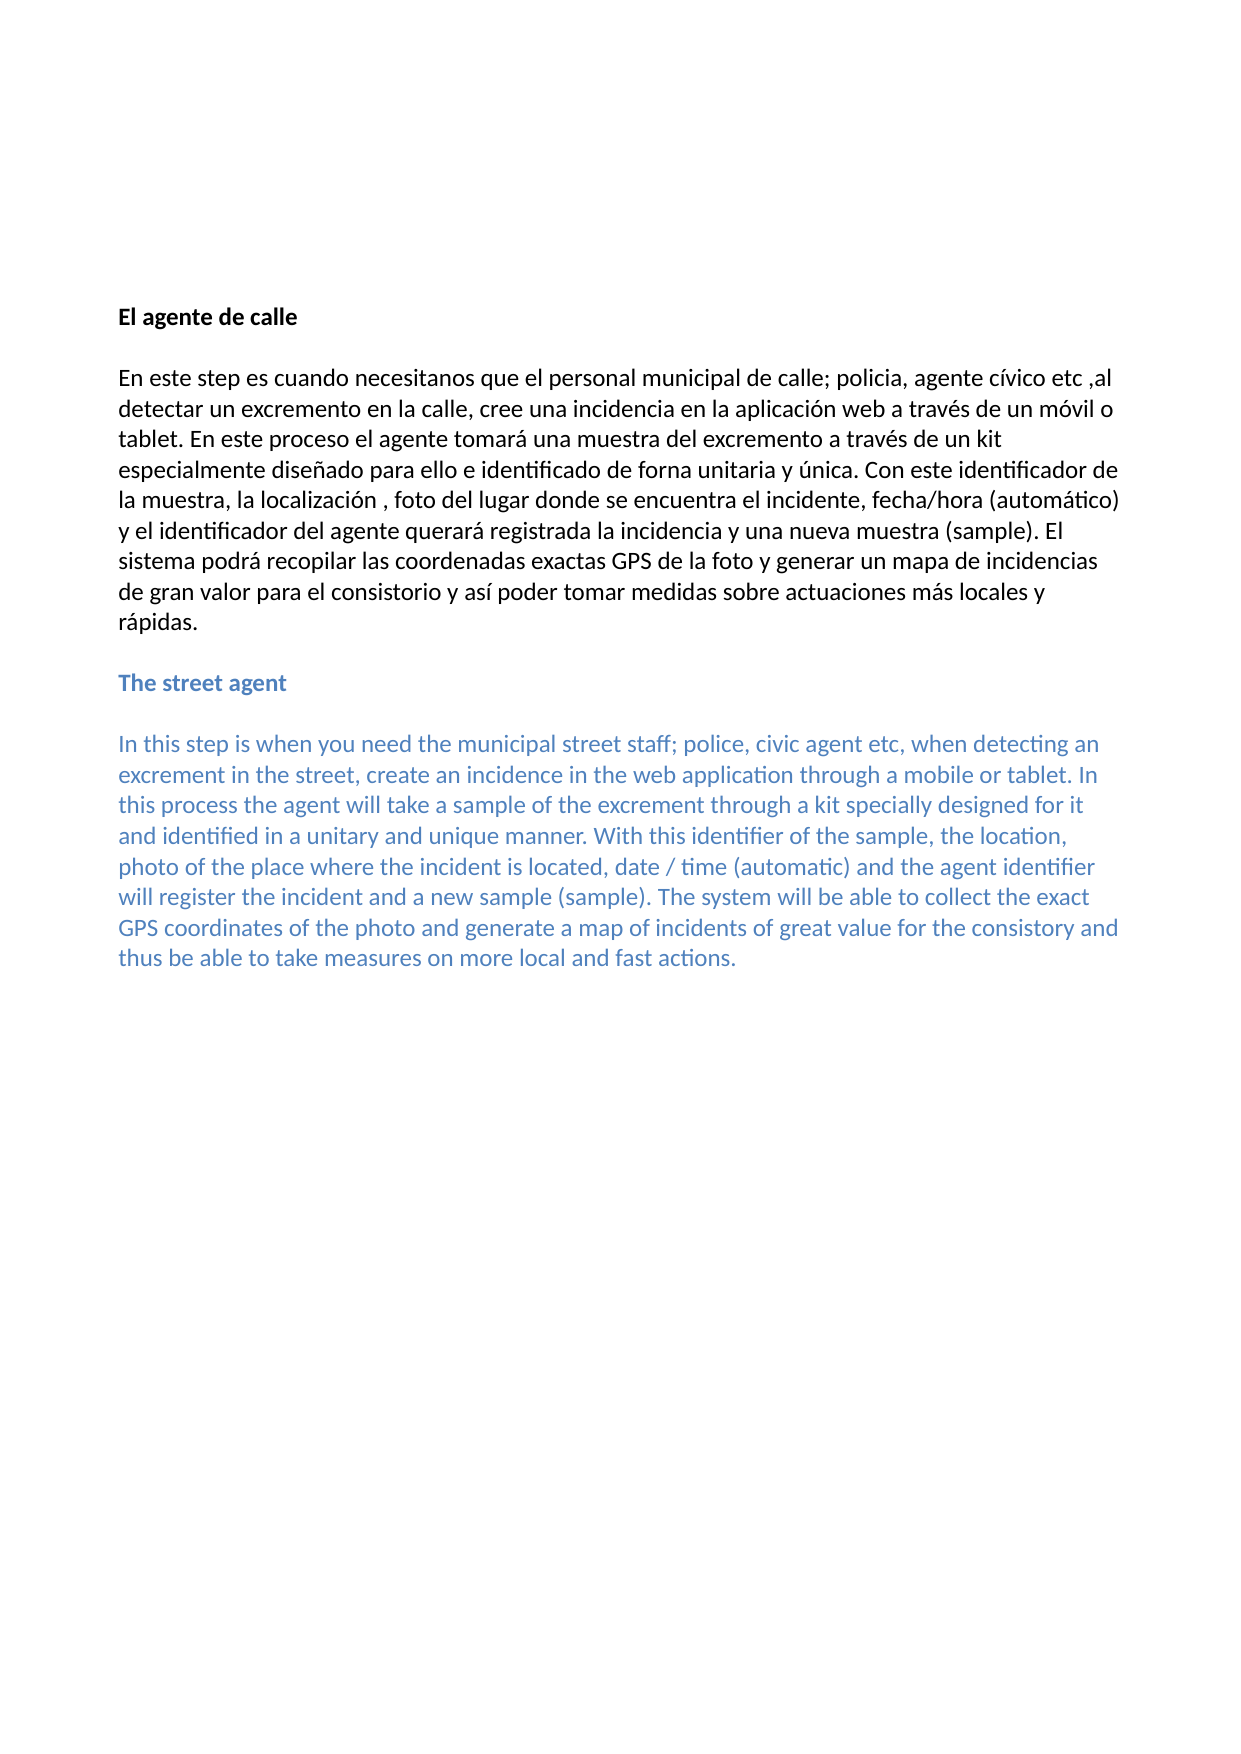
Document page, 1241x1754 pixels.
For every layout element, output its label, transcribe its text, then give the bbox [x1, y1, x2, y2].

text El agente de calle [118, 301, 1122, 332]
text The street agent [118, 667, 1122, 698]
text En este step es cuando necesitanos que el personal municipal de calle; policia, agente cívico etc ,al detectar un excremento en la calle, cree una incidencia en la aplicación web a través de un móvil o tablet. En este proceso el agente tomará una muestra del excremento a través de un kit especialmente diseñado para ello e identificado de forna unitaria y única. Con este identificador de la muestra, la localización , foto del lugar donde se encuentra el incidente, fecha/hora (automático) y el identificador del agente querará registrada la incidencia y una nueva muestra (sample). El sistema podrá recopilar las coordenadas exactas GPS de la foto y generar un mapa de incidencias de gran valor para el consistorio y así poder tomar medidas sobre actuaciones más locales y rápidas. [118, 362, 1122, 637]
text In this step is when you need the municipal street staff; police, civic agent etc, when detecting an excrement in the street, create an incidence in the web application through a mobile or tablet. In this process the agent will take a sample of the excrement through a kit specially designed for it and identified in a unitary and unique manner. With this identifier of the sample, the location, photo of the place where the incident is located, date / time (automatic) and the agent identifier will register the incident and a new sample (sample). The system will be able to collect the exact GPS coordinates of the photo and generate a map of incidents of great value for the consistory and thus be able to take measures on more local and fast actions. [118, 728, 1122, 973]
